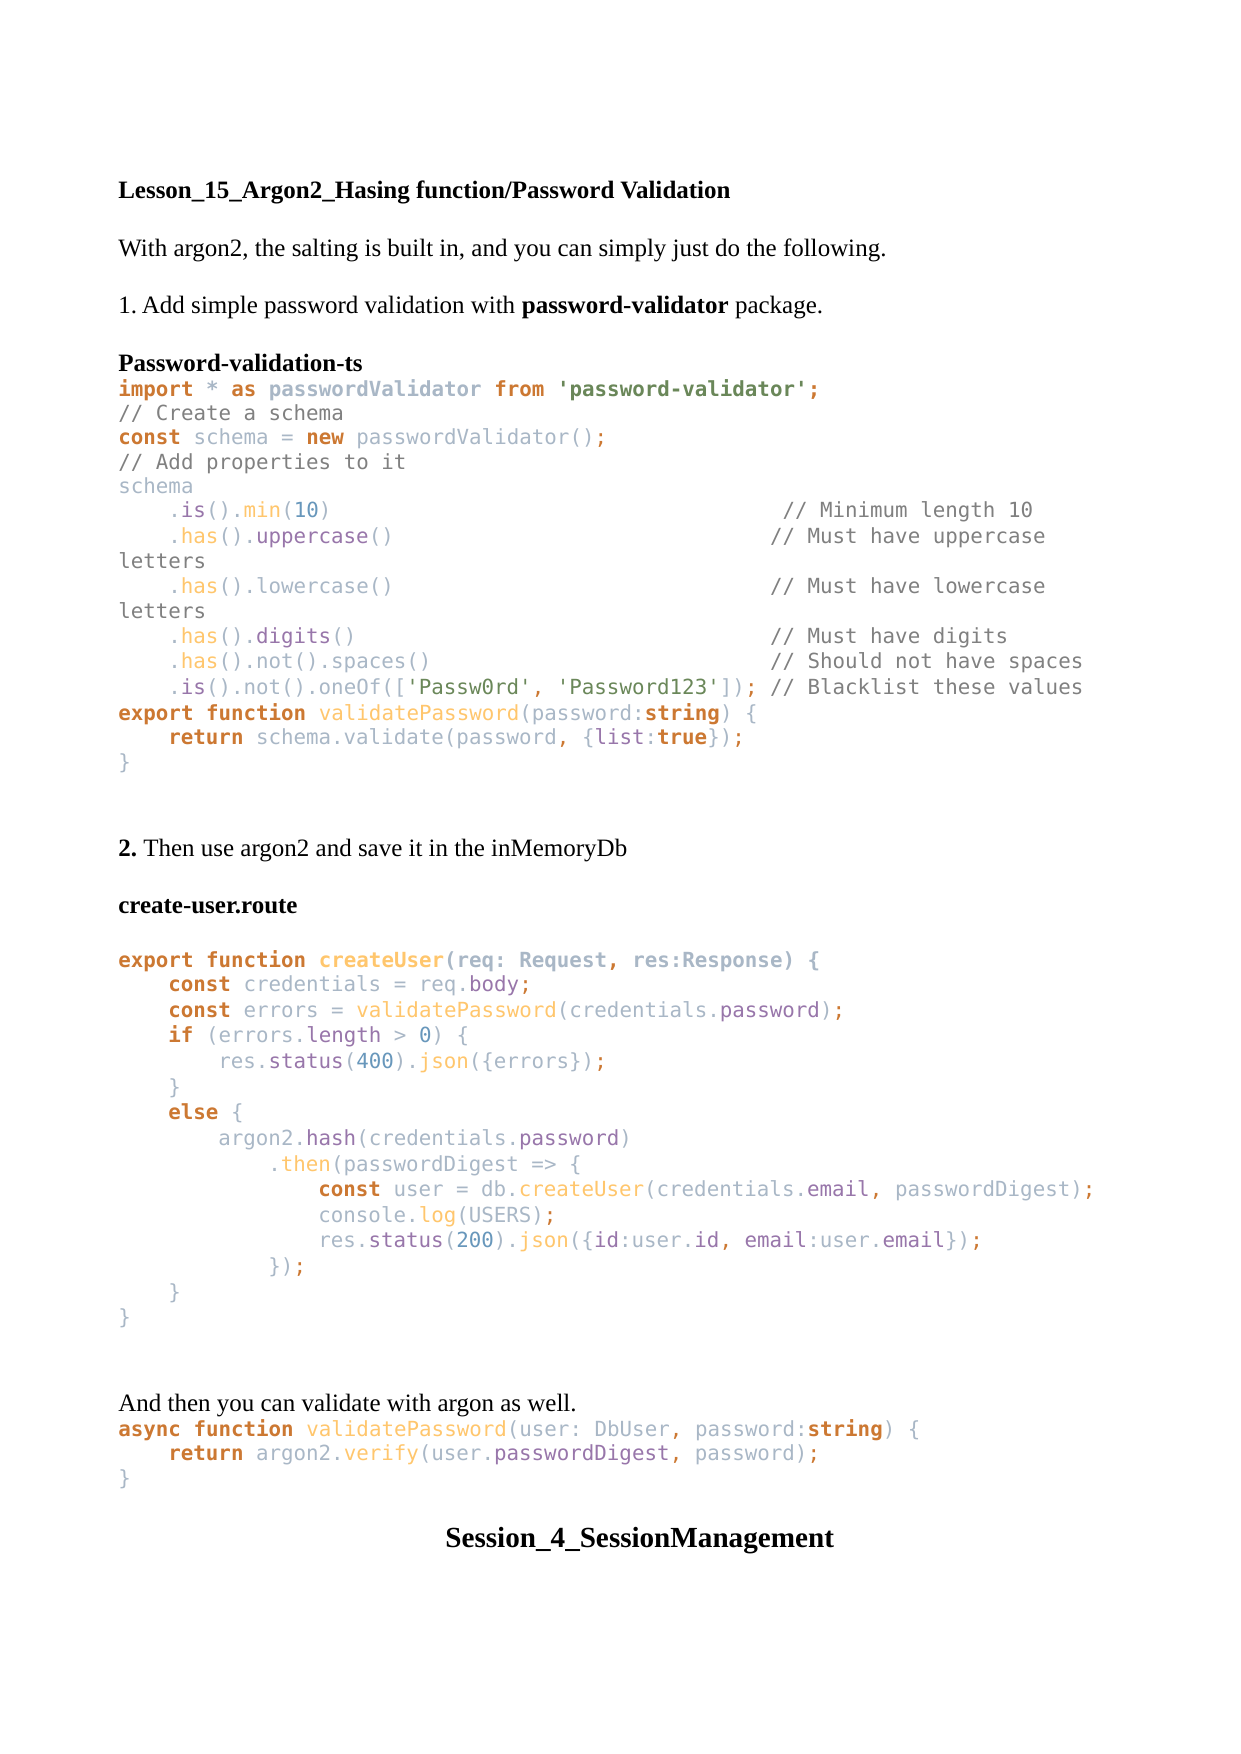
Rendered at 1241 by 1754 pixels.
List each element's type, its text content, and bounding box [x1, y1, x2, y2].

text console.log(USERS); [118, 1203, 1122, 1228]
text Session_4_SessionManagement [118, 1520, 1122, 1554]
text import * as passwordValidator from 'password-validator'; [118, 377, 1122, 401]
text } [118, 1305, 1122, 1329]
text With argon2, the salting is built in, and you can simply just do the following. [118, 233, 1122, 262]
text .has().digits() // Must have digits [118, 624, 1122, 649]
text } [118, 1280, 1122, 1305]
text .is().min(10) // Minimum length 10 [118, 498, 1122, 524]
text export function validatePassword(password:string) { [118, 701, 1122, 725]
text return argon2.verify(user.passwordDigest, password); [118, 1441, 1122, 1466]
text async function validatePassword(user: DbUser, password:string) { [118, 1417, 1122, 1441]
text } [118, 1466, 1122, 1491]
text argon2.hash(credentials.password) [118, 1126, 1122, 1152]
text .then(passwordDigest => { [118, 1152, 1122, 1177]
text } [118, 1075, 1122, 1100]
text export function createUser(req: Request, res:Response) { [118, 948, 1122, 972]
text Lesson_15_Argon2_Hasing function/Password Validation [118, 176, 1122, 204]
text } [118, 750, 1122, 775]
text return schema.validate(password, {list:true}); [118, 725, 1122, 750]
text const credentials = req.body; [118, 972, 1122, 998]
text res.status(200).json({id:user.id, email:user.email}); [118, 1228, 1122, 1254]
text .has().lowercase() // Must have lowercase letters [118, 574, 1122, 624]
text res.status(400).json({errors}); [118, 1049, 1122, 1075]
text 1. Add simple password validation with password-validator package. [118, 291, 1122, 319]
text const schema = new passwordValidator(); [118, 425, 1122, 450]
text const user = db.createUser(credentials.email, passwordDigest); [118, 1177, 1122, 1203]
text .has().uppercase() // Must have uppercase letters [118, 524, 1122, 574]
text And then you can validate with argon as well. [118, 1388, 1122, 1417]
text create-user.route [118, 890, 1122, 919]
text }); [118, 1254, 1122, 1280]
text 2. Then use argon2 and save it in the inMemoryDb [118, 833, 1122, 862]
text const errors = validatePassword(credentials.password); [118, 998, 1122, 1023]
text else { [118, 1100, 1122, 1126]
text if (errors.length > 0) { [118, 1023, 1122, 1049]
text Password-validation-ts [118, 348, 1122, 377]
text // Add properties to it [118, 450, 1122, 474]
text schema [118, 474, 1122, 498]
text .is().not().oneOf(['Passw0rd', 'Password123']); // Blacklist these values [118, 675, 1122, 701]
text // Create a schema [118, 401, 1122, 425]
text .has().not().spaces() // Should not have spaces [118, 649, 1122, 675]
